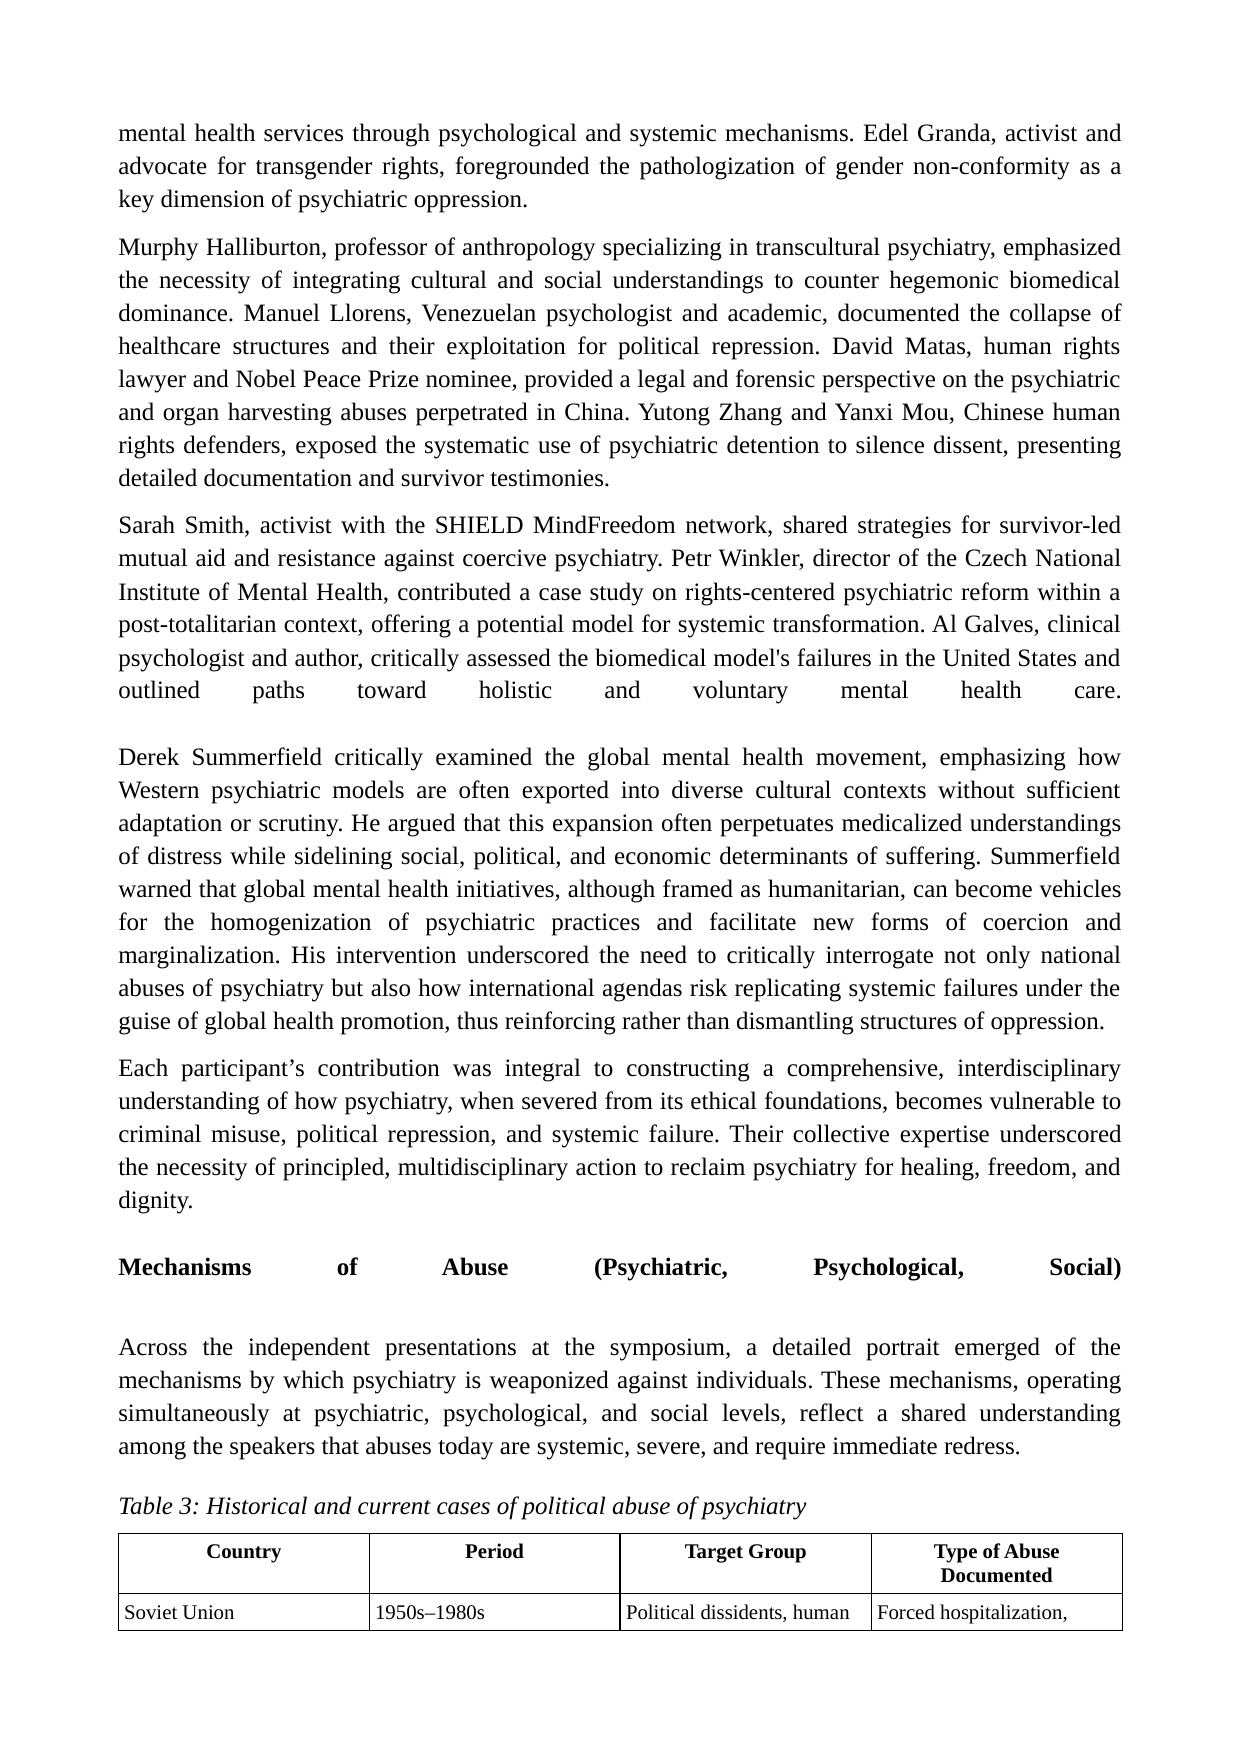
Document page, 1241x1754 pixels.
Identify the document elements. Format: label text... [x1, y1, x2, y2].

table_header Country [119, 1534, 369, 1593]
table_header Target Group [621, 1534, 871, 1593]
table_header Type of Abuse Documented [872, 1534, 1122, 1593]
table_cell 1950s–1980s [370, 1594, 619, 1630]
table_cell Forced hospitalization, [872, 1594, 1122, 1630]
table_cell Political dissidents, human [621, 1594, 871, 1630]
text mental health services through psychological and systemic mechanisms. Edel Granda, activist and advocate for transgender rights, foregrounded the pathologization of gender non-conformity as a key dimension of psychiatric oppression. [118, 118, 1122, 213]
text Sarah Smith, activist with the SHIELD MindFreedom network, shared strategies for survivor-led mutual aid and resistance against coercive psychiatry. Petr Winkler, director of the Czech National Institute of Mental Health, contributed a case study on rights-centered psychiatric reform within a post-totalitarian context, offering a potential model for systemic transformation. Al Galves, clinical psychologist and author, critically assessed the biomedical model's failures in the United States and outlined paths toward holistic and voluntary mental health care. Derek Summerfield critically examined the global mental health movement, emphasizing how Western psychiatric models are often exported into diverse cultural contexts without sufficient adaptation or scrutiny. He argued that this expansion often perpetuates medicalized understandings of distress while sidelining social, political, and economic determinants of suffering. Summerfield warned that global mental health initiatives, although framed as humanitarian, can become vehicles for the homogenization of psychiatric practices and facilitate new forms of coercion and marginalization. His intervention underscored the need to critically interrogate not only national abuses of psychiatry but also how international agendas risk replicating systemic failures under the guise of global health promotion, thus reinforcing rather than dismantling structures of oppression. [118, 511, 1122, 1034]
text Across the independent presentations at the symposium, a detailed portrait emerged of the mechanisms by which psychiatry is weaponized against individuals. These mechanisms, operating simultaneously at psychiatric, psychological, and social levels, reflect a shared understanding among the speakers that abuses today are systemic, severe, and require immediate redress. [118, 1332, 1122, 1460]
text Murphy Halliburton, professor of anthropology specializing in transcultural psychiatry, emphasized the necessity of integrating cultural and social understandings to counter hegemonic biomedical dominance. Manuel Llorens, Venezuelan psychologist and academic, documented the collapse of healthcare structures and their exploitation for political repression. David Matas, human rights lawyer and Nobel Peace Prize nominee, provided a legal and forensic perspective on the psychiatric and organ harvesting abuses perpetrated in China. Yutong Zhang and Yanxi Mou, Chinese human rights defenders, exposed the systematic use of psychiatric detention to silence dissent, presenting detailed documentation and survivor testimonies. [118, 232, 1122, 492]
table_header Period [370, 1534, 619, 1593]
table_cell Soviet Union [119, 1594, 369, 1630]
text Table 3: Historical and current cases of political abuse of psychiatry [118, 1491, 1122, 1520]
text Each participant’s contribution was integral to constructing a comprehensive, interdisciplinary understanding of how psychiatry, when severed from its ethical foundations, becomes vulnerable to criminal misuse, political repression, and systemic failure. Their collective expertise underscored the necessity of principled, multidisciplinary action to reclaim psychiatry for healing, freedom, and dignity. Mechanisms of Abuse (Psychiatric, Psychological, Social) [118, 1053, 1122, 1313]
